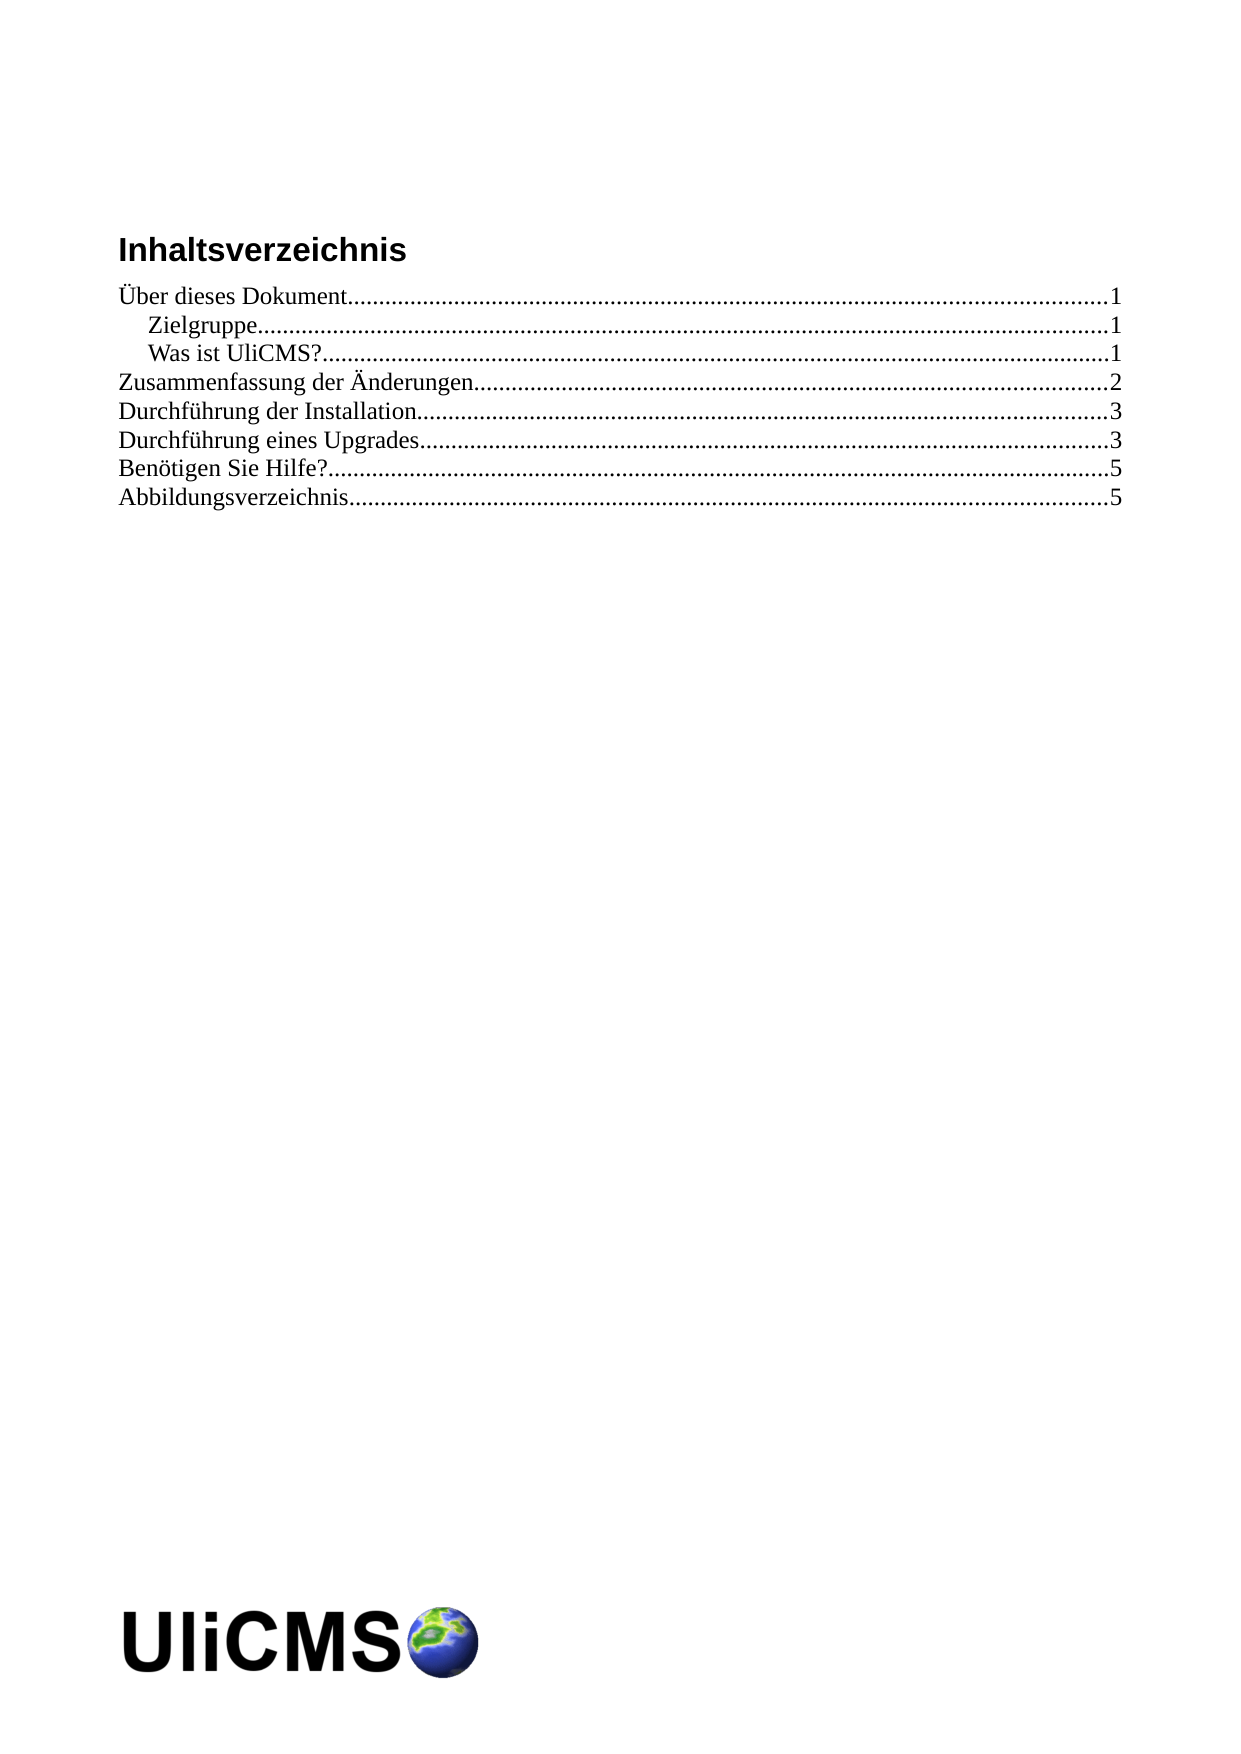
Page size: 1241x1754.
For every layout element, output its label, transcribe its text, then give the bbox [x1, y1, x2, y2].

text Benötigen Sie Hilfe? 5 [118, 453, 1122, 482]
text Über dieses Dokument 1 [118, 281, 1122, 310]
text Was ist UliCMS? 1 [148, 338, 1122, 367]
text Zielgruppe 1 [148, 310, 1122, 338]
text Zusammenfassung der Änderungen 2 [118, 367, 1122, 396]
text Durchführung eines Upgrades 3 [118, 425, 1122, 453]
text Abbildungsverzeichnis 5 [118, 482, 1122, 511]
text Durchführung der Installation 3 [118, 396, 1122, 425]
picture [118, 1607, 479, 1681]
subtitle Inhaltsverzeichnis [118, 230, 1122, 268]
